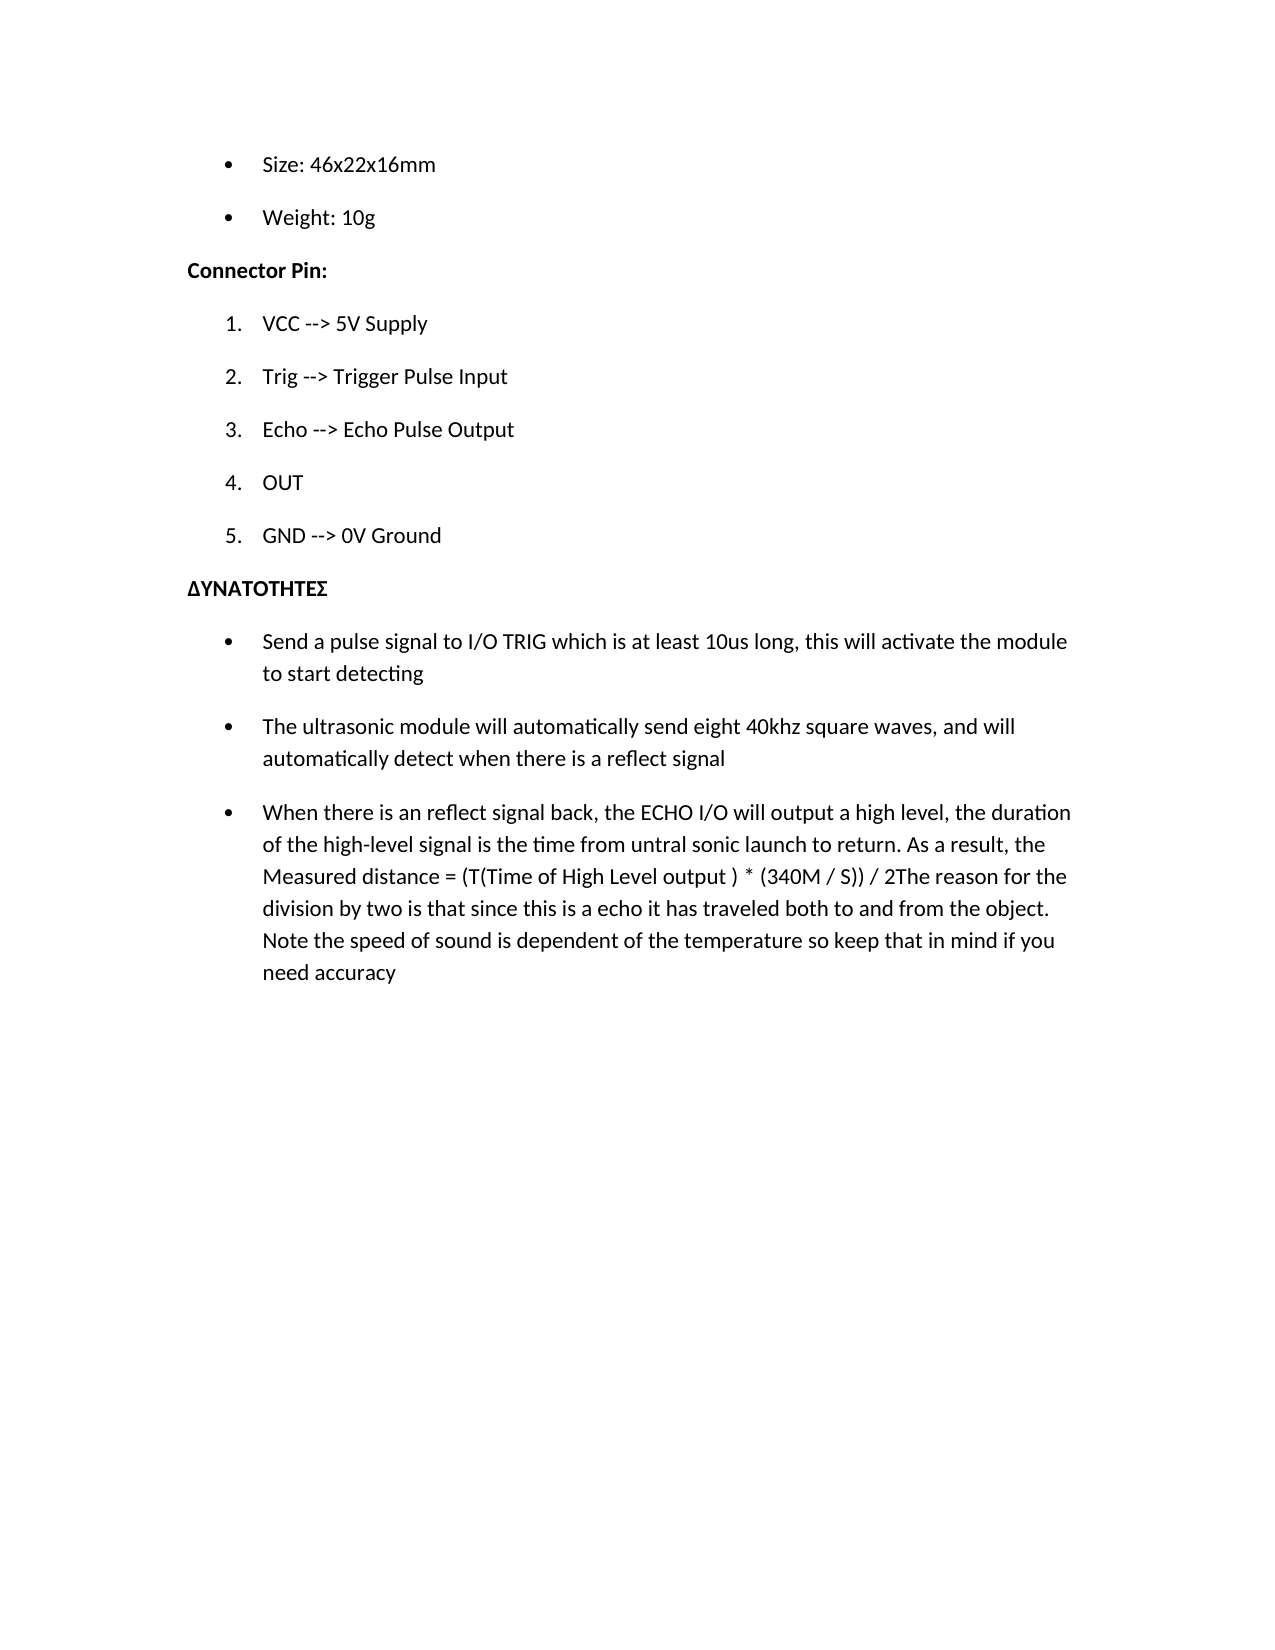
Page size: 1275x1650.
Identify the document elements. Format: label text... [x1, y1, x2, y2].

list GND --> 0V Ground [225, 521, 1087, 549]
list When there is an reflect signal back, the ECHO I/O will output a high level, the duration of the high-level signal is the time from untral sonic launch to return. As a result, the Measured distance = (T(Time of High Level output ) * (340M / S)) / 2The reason for the division by two is that since this is a echo it has traveled both to and from the object. Note the speed of sound is dependent of the temperature so keep that in mind if you need accuracy [225, 798, 1087, 987]
text ΔΥΝΑΤΟΤΗΤΕΣ [187, 574, 1087, 602]
list Echo --> Echo Pulse Output [225, 415, 1087, 443]
list OUT [225, 468, 1087, 496]
list VCC --> 5V Supply [225, 309, 1087, 337]
list Send a pulse signal to I/O TRIG which is at least 10us long, this will activate the module to start detecting [225, 627, 1087, 687]
list Size: 46x22x16mm [225, 150, 1087, 178]
list The ultrasonic module will automatically send eight 40khz square waves, and will automatically detect when there is a reflect signal [225, 712, 1087, 773]
text Connector Pin: [187, 256, 1087, 284]
list Trig --> Trigger Pulse Input [225, 362, 1087, 390]
list Weight: 10g [225, 203, 1087, 231]
